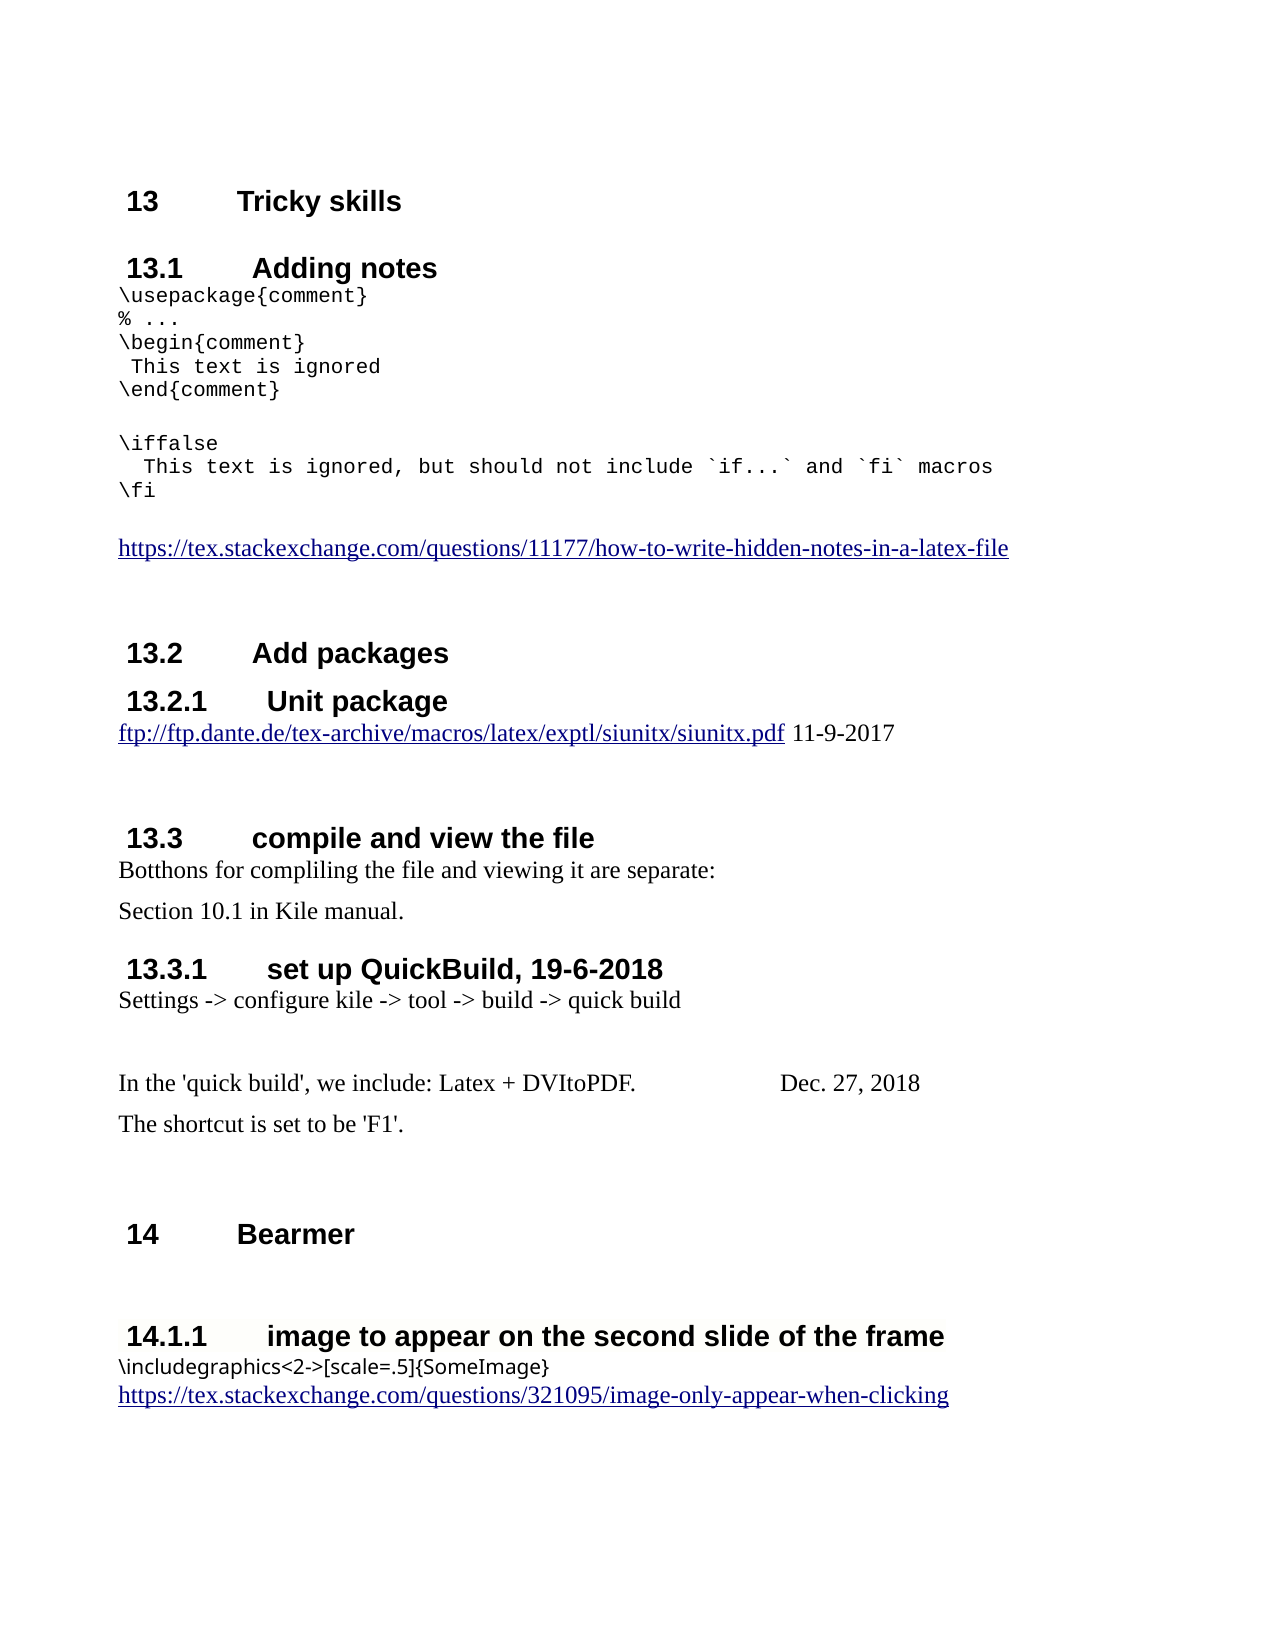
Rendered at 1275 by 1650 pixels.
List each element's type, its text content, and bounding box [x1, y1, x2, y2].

subtitle Unit package [118, 684, 1157, 718]
text ftp://ftp.dante.de/tex-archive/macros/latex/exptl/siunitx/siunitx.pdf 11-9-2017 [118, 718, 1157, 747]
subtitle Adding notes [118, 251, 1157, 285]
text This text is ignored, but should not include `if...` and `fi` macros [118, 456, 1157, 480]
text \includegraphics<2->[scale=.5]{SomeImage} [118, 1352, 1157, 1381]
subtitle set up QuickBuild, 19-6-2018 [118, 952, 1157, 985]
text Botthons for compliling the file and viewing it are separate: [118, 855, 1157, 883]
subtitle compile and view the file [118, 821, 1157, 855]
text \usepackage{comment} [118, 285, 1157, 308]
text \iffalse [118, 432, 1157, 456]
text This text is ignored [118, 356, 1157, 379]
text Settings -> configure kile -> tool -> build -> quick build [118, 985, 1157, 1014]
text https://tex.stackexchange.com/questions/321095/image-only-appear-when-clicking [118, 1381, 1157, 1409]
text In the 'quick build', we include: Latex + DVItoPDF. Dec. 27, 2018 [118, 1068, 1157, 1097]
text Section 10.1 in Kile manual. [118, 896, 1157, 925]
text \fi [118, 480, 1157, 503]
subtitle Tricky skills [118, 184, 1157, 218]
subtitle image to appear on the second slide of the frame [118, 1318, 1157, 1352]
text https://tex.stackexchange.com/questions/11177/how-to-write-hidden-notes-in-a-latex-file [118, 533, 1157, 562]
subtitle Bearmer [118, 1217, 1157, 1250]
text % ... [118, 308, 1157, 332]
text \begin{comment} [118, 332, 1157, 356]
text \end{comment} [118, 379, 1157, 403]
text The shortcut is set to be 'F1'. [118, 1109, 1157, 1138]
subtitle Add packages [118, 636, 1157, 670]
